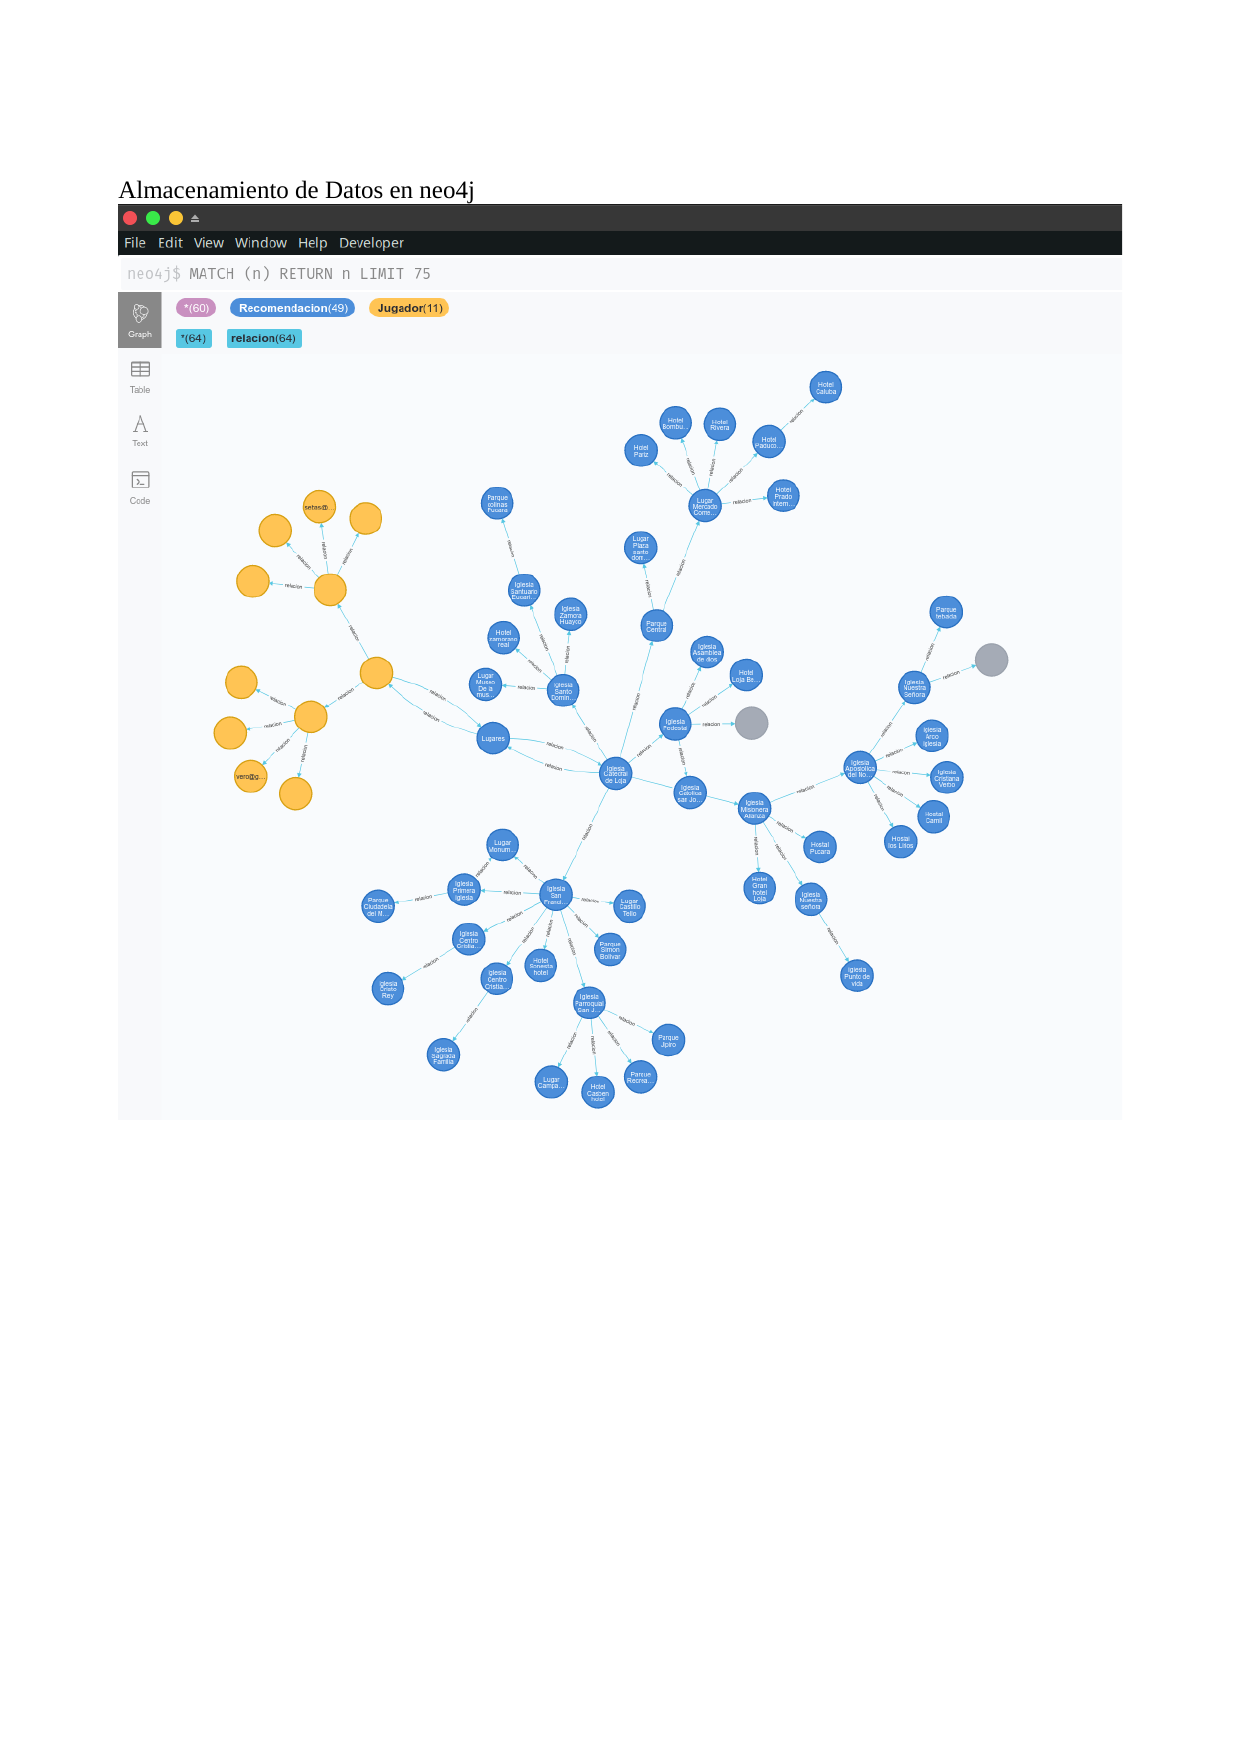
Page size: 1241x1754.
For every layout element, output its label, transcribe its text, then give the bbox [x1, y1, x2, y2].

text Almacenamiento de Datos en neo4j [118, 176, 1122, 204]
picture [118, 204, 1123, 1120]
